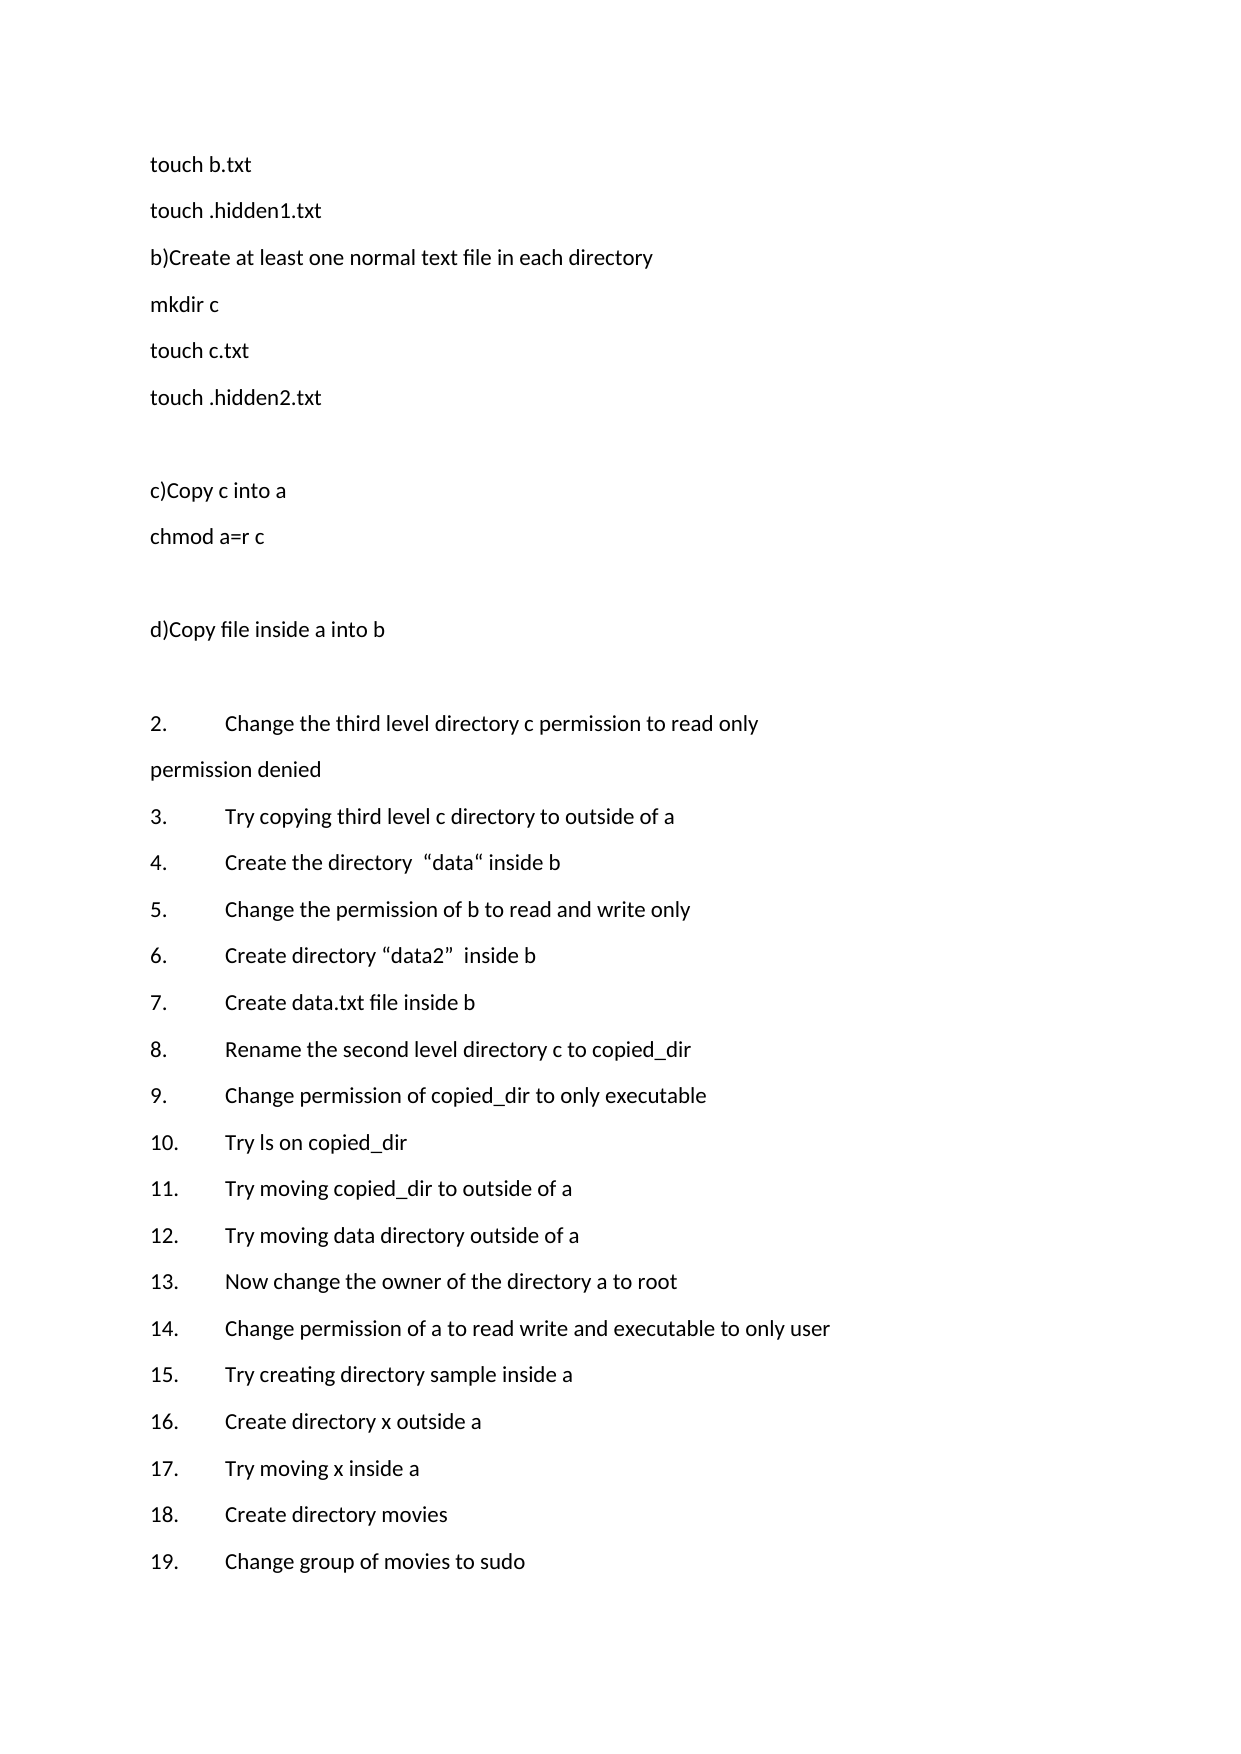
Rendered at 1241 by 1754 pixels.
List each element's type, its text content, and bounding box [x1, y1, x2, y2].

text 4. Create the directory “data“ inside b [150, 848, 1090, 876]
text 10. Try ls on copied_dir [150, 1128, 1090, 1156]
text 9. Change permission of copied_dir to only executable [150, 1081, 1090, 1109]
text touch .hidden2.txt [150, 383, 1090, 411]
text touch .hidden1.txt [150, 197, 1090, 224]
text 2. Change the third level directory c permission to read only [150, 709, 1090, 737]
text 5. Change the permission of b to read and write only [150, 895, 1090, 923]
text 19. Change group of movies to sudo [150, 1547, 1090, 1575]
text c)Copy c into a [150, 476, 1090, 504]
text 11. Try moving copied_dir to outside of a [150, 1174, 1090, 1202]
text touch c.txt [150, 336, 1090, 364]
text 7. Create data.txt file inside b [150, 988, 1090, 1016]
text 14. Change permission of a to read write and executable to only user [150, 1314, 1090, 1342]
text 12. Try moving data directory outside of a [150, 1221, 1090, 1249]
text chmod a=r c [150, 522, 1090, 551]
text d)Copy file inside a into b [150, 616, 1090, 644]
text touch b.txt [150, 150, 1090, 178]
text 16. Create directory x outside a [150, 1407, 1090, 1435]
text b)Create at least one normal text file in each directory [150, 243, 1090, 271]
text 17. Try moving x inside a [150, 1454, 1090, 1482]
text 15. Try creating directory sample inside a [150, 1361, 1090, 1389]
text 3. Try copying third level c directory to outside of a [150, 802, 1090, 830]
text 13. Now change the owner of the directory a to root [150, 1267, 1090, 1296]
text 8. Rename the second level directory c to copied_dir [150, 1035, 1090, 1063]
text 18. Create directory movies [150, 1500, 1090, 1528]
text mkdir c [150, 290, 1090, 318]
text permission denied [150, 755, 1090, 783]
text 6. Create directory “data2” inside b [150, 942, 1090, 969]
